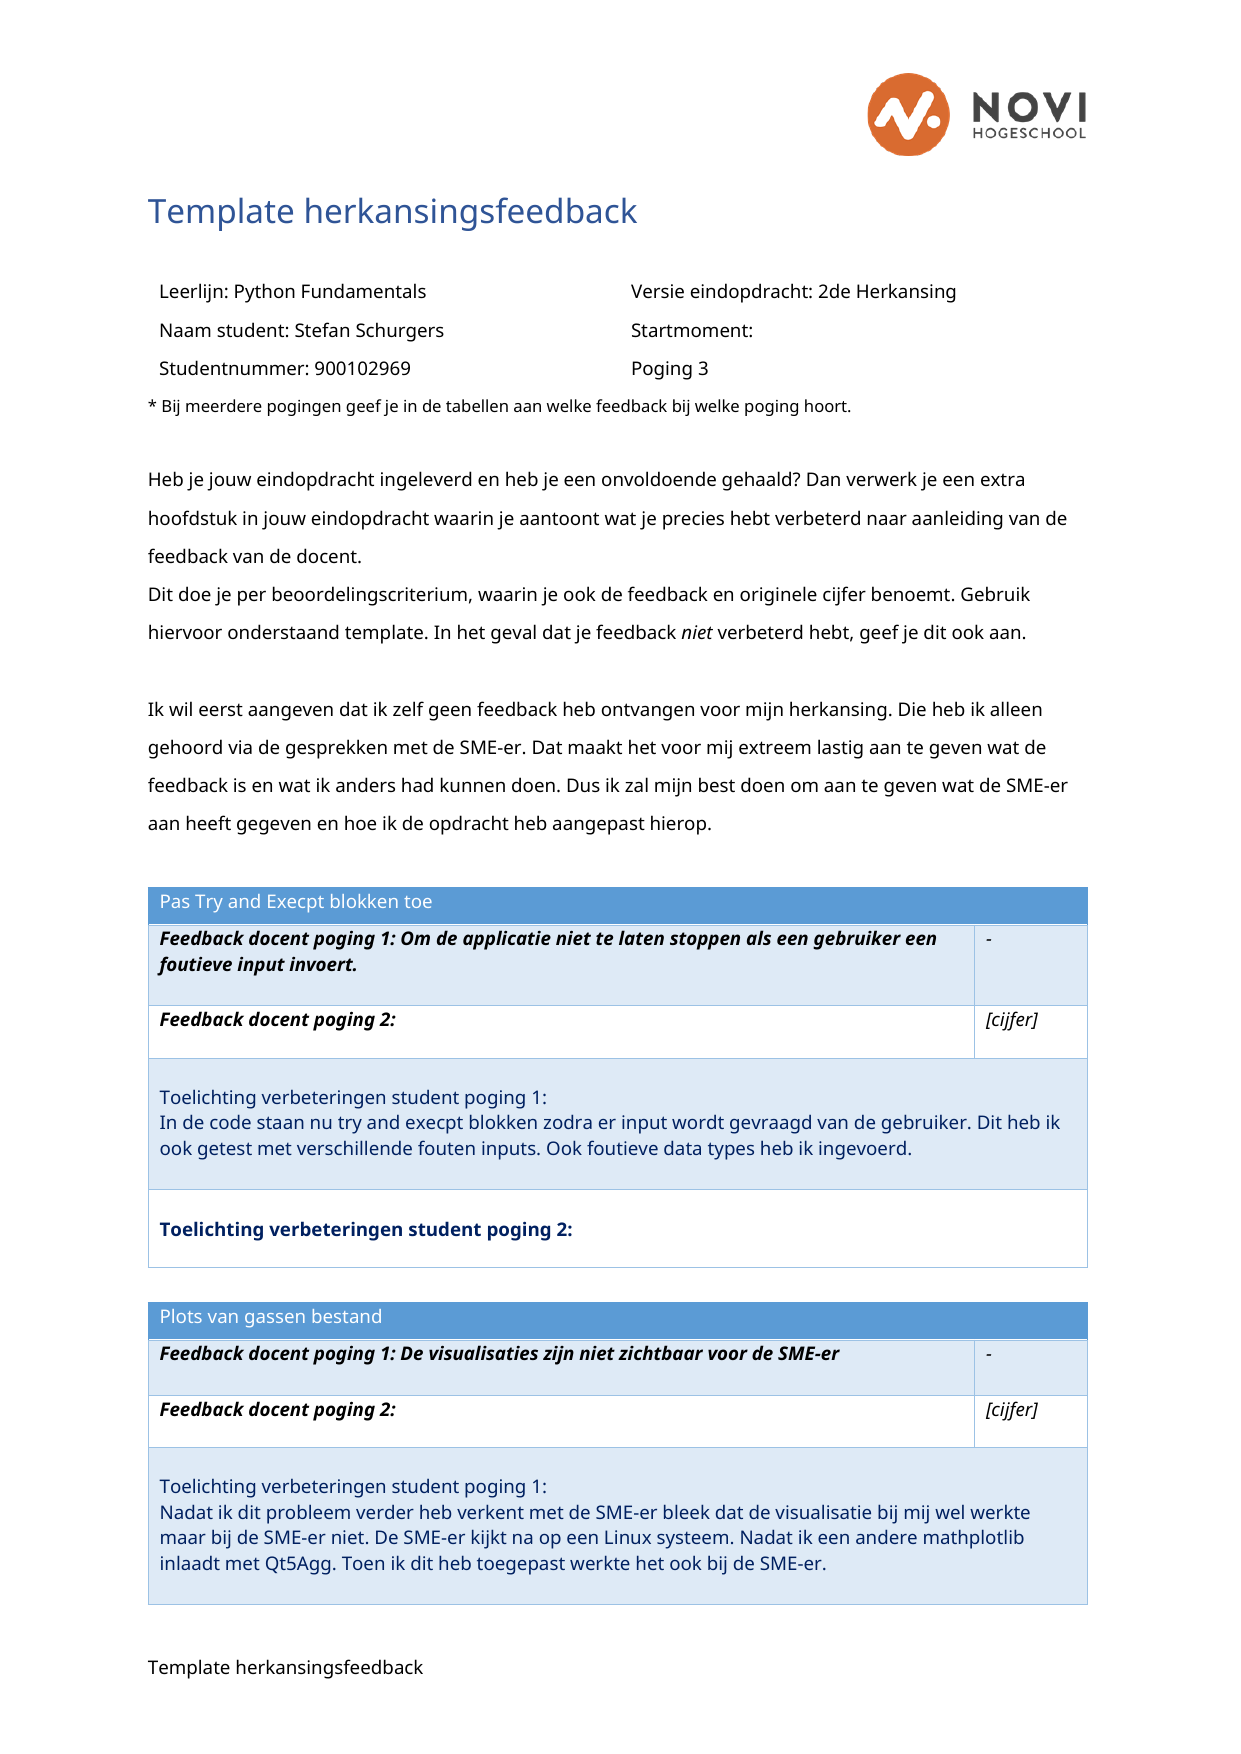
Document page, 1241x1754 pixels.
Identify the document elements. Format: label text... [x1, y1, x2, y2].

table_cell Toelichting verbeteringen student poging 1: Nadat ik dit probleem verder heb verkent met de SME-er bleek dat de visualisatie bij mij wel werkte maar bij de SME-er niet. De SME-er kijkt na op een Linux systeem. Nadat ik een andere mathplotlib inlaadt met Qt5Agg. Toen ik dit heb toegepast werkte het ook bij de SME-er. [149, 1448, 1087, 1604]
table_cell Studentnummer: 900102969 [148, 356, 619, 394]
table_cell Startmoment: [620, 317, 1092, 356]
text * Bij meerdere pogingen geef je in de tabellen aan welke feedback bij welke poging hoort. [148, 394, 1093, 417]
text Dit doe je per beoordelingscriterium, waarin je ook de feedback en originele cijfer benoemt. Gebruik hiervoor onderstaand template. In het geval dat je feedback niet verbeterd hebt, geef je dit ook aan. [148, 581, 1093, 645]
table_cell Naam student: Stefan Schurgers [148, 317, 619, 356]
table_cell Toelichting verbeteringen student poging 2: [149, 1190, 1087, 1267]
picture [867, 73, 1093, 156]
table_cell [cijfer] [975, 1396, 1087, 1447]
table_header Pas Try and Execpt blokken toe [149, 888, 1087, 924]
subtitle Template herkansingsfeedback [148, 187, 1093, 233]
table_cell Feedback docent poging 2: [149, 1006, 974, 1057]
text Heb je jouw eindopdracht ingeleverd en heb je een onvoldoende gehaald? Dan verwerk je een extra hoofdstuk in jouw eindopdracht waarin je aantoont wat je precies hebt verbeterd naar aanleiding van de feedback van de docent. [148, 467, 1093, 569]
table_cell Toelichting verbeteringen student poging 1: In de code staan nu try and execpt blokken zodra er input wordt gevraagd van de gebruiker. Dit heb ik ook getest met verschillende fouten inputs. Ook foutieve data types heb ik ingevoerd. [149, 1059, 1087, 1189]
table_header Leerlijn: Python Fundamentals [148, 279, 619, 317]
table_cell - [975, 1341, 1087, 1395]
table_cell [cijfer] [975, 1006, 1087, 1057]
table_cell - [975, 926, 1087, 1005]
table_cell Feedback docent poging 1: De visualisaties zijn niet zichtbaar voor de SME-er [149, 1341, 974, 1395]
text Ik wil eerst aangeven dat ik zelf geen feedback heb ontvangen voor mijn herkansing. Die heb ik alleen gehoord via de gesprekken met de SME-er. Dat maakt het voor mij extreem lastig aan te geven wat de feedback is en wat ik anders had kunnen doen. Dus ik zal mijn best doen om aan te geven wat de SME-er aan heeft gegeven en hoe ik de opdracht heb aangepast hierop. [148, 696, 1093, 836]
table_cell Feedback docent poging 1: Om de applicatie niet te laten stoppen als een gebruiker een foutieve input invoert. [149, 926, 974, 1005]
table_header Versie eindopdracht: 2de Herkansing [620, 279, 1092, 317]
table_cell Poging 3 [620, 356, 1092, 394]
table_cell Feedback docent poging 2: [149, 1396, 974, 1447]
table_header Plots van gassen bestand [149, 1303, 1087, 1339]
